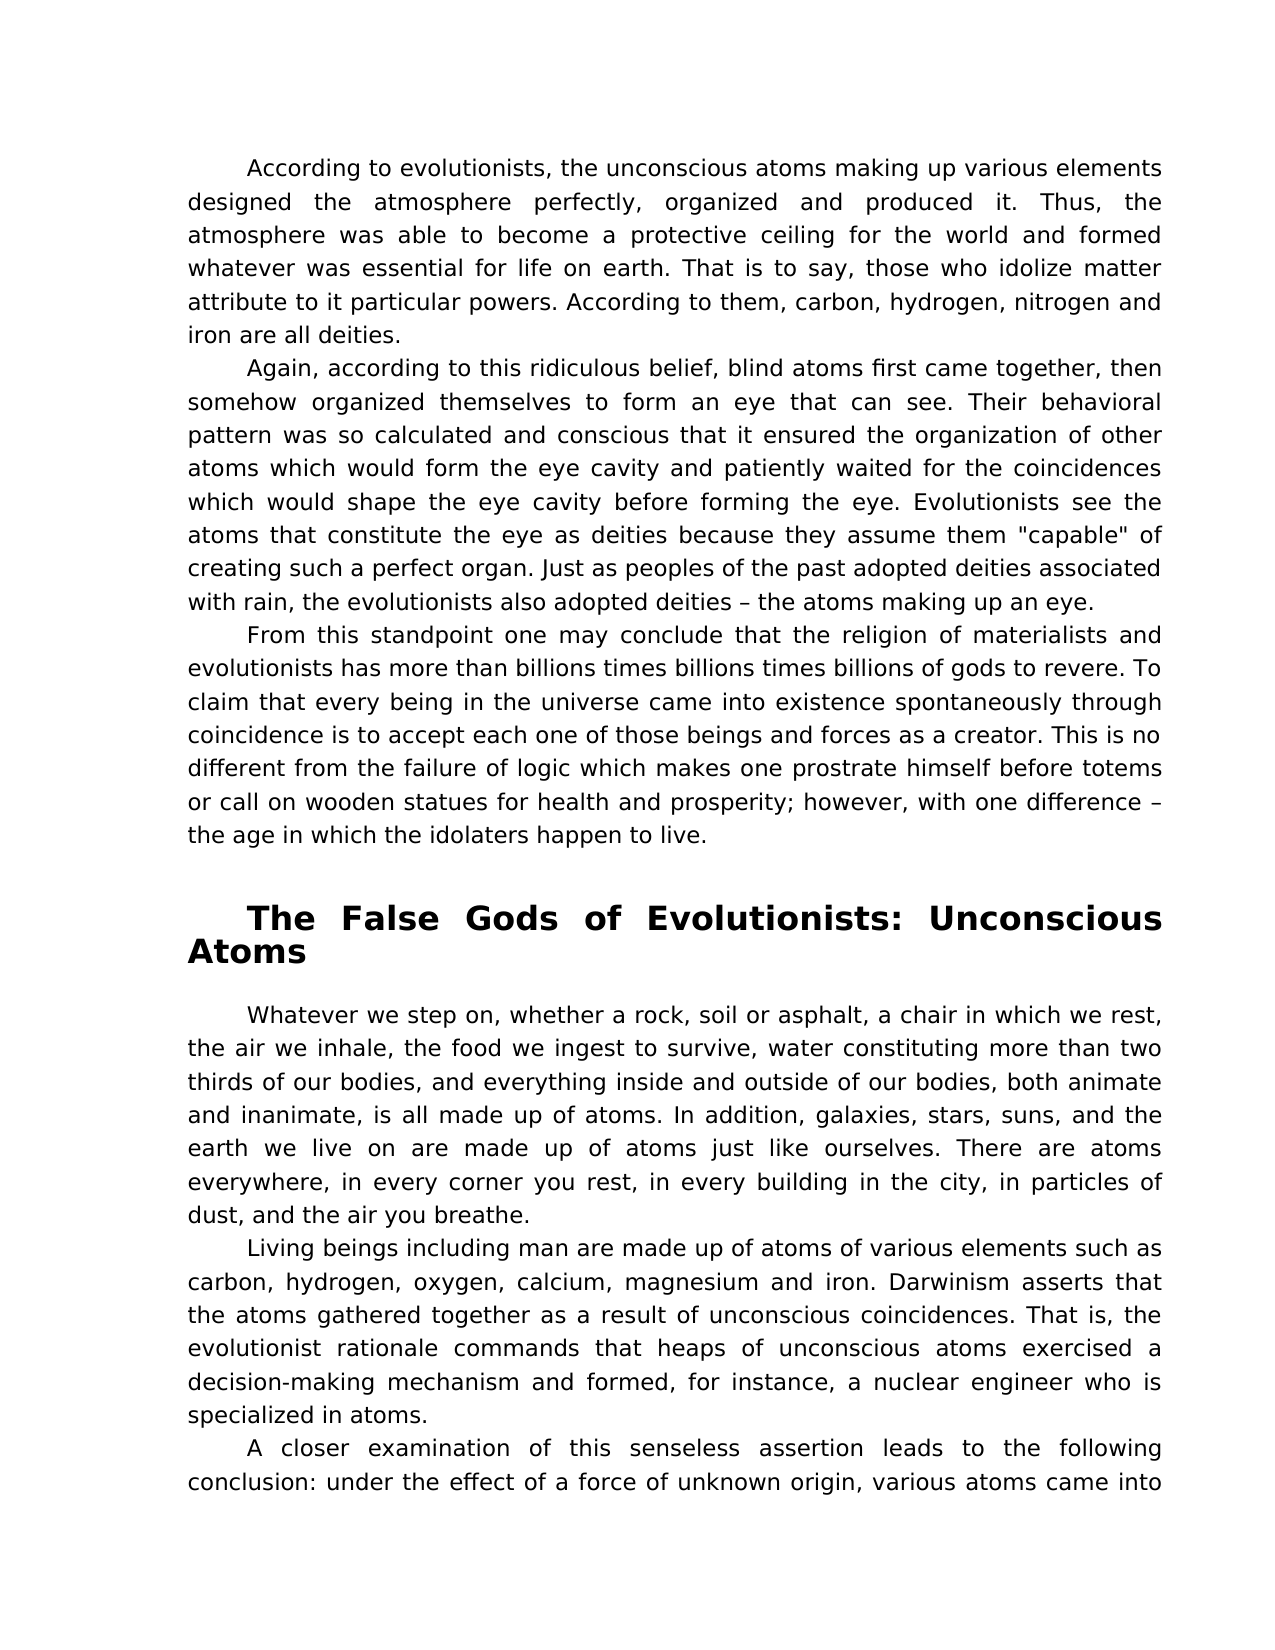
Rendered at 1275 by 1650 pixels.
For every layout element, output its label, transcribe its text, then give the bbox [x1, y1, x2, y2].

text A closer examination of this senseless assertion leads to the following conclusion: under the effect of a force of unknown origin, various atoms came into [187, 1430, 1163, 1497]
text From this standpoint one may conclude that the religion of materialists and evolutionists has more than billions times billions times billions of gods to revere. To claim that every being in the universe came into existence spontaneously through coincidence is to accept each one of those beings and forces as a creator. This is no different from the failure of logic which makes one prostrate himself before totems or call on wooden statues for health and prosperity; however, with one difference – the age in which the idolaters happen to live. [187, 617, 1163, 850]
text Again, according to this ridiculous belief, blind atoms first came together, then somehow organized themselves to form an eye that can see. Their behavioral pattern was so calculated and conscious that it ensured the organization of other atoms which would form the eye cavity and patiently waited for the coincidences which would shape the eye cavity before forming the eye. Evolutionists see the atoms that constitute the eye as deities because they assume them "capable" of creating such a perfect organ. Just as peoples of the past adopted deities associated with rain, the evolutionists also adopted deities – the atoms making up an eye. [187, 350, 1163, 617]
text The False Gods of Evolutionists: Unconscious Atoms [187, 903, 1163, 970]
text According to evolutionists, the unconscious atoms making up various elements designed the atmosphere perfectly, organized and produced it. Thus, the atmosphere was able to become a protective ceiling for the world and formed whatever was essential for life on earth. That is to say, those who idolize matter attribute to it particular powers. According to them, carbon, hydrogen, nitrogen and iron are all deities. [187, 150, 1163, 350]
text Living beings including man are made up of atoms of various elements such as carbon, hydrogen, oxygen, calcium, magnesium and iron. Darwinism asserts that the atoms gathered together as a result of unconscious coincidences. That is, the evolutionist rationale commands that heaps of unconscious atoms exercised a decision-making mechanism and formed, for instance, a nuclear engineer who is specialized in atoms. [187, 1230, 1163, 1430]
text Whatever we step on, whether a rock, soil or asphalt, a chair in which we rest, the air we inhale, the food we ingest to survive, water constituting more than two thirds of our bodies, and everything inside and outside of our bodies, both animate and inanimate, is all made up of atoms. In addition, galaxies, stars, suns, and the earth we live on are made up of atoms just like ourselves. There are atoms everywhere, in every corner you rest, in every building in the city, in particles of dust, and the air you breathe. [187, 997, 1163, 1230]
